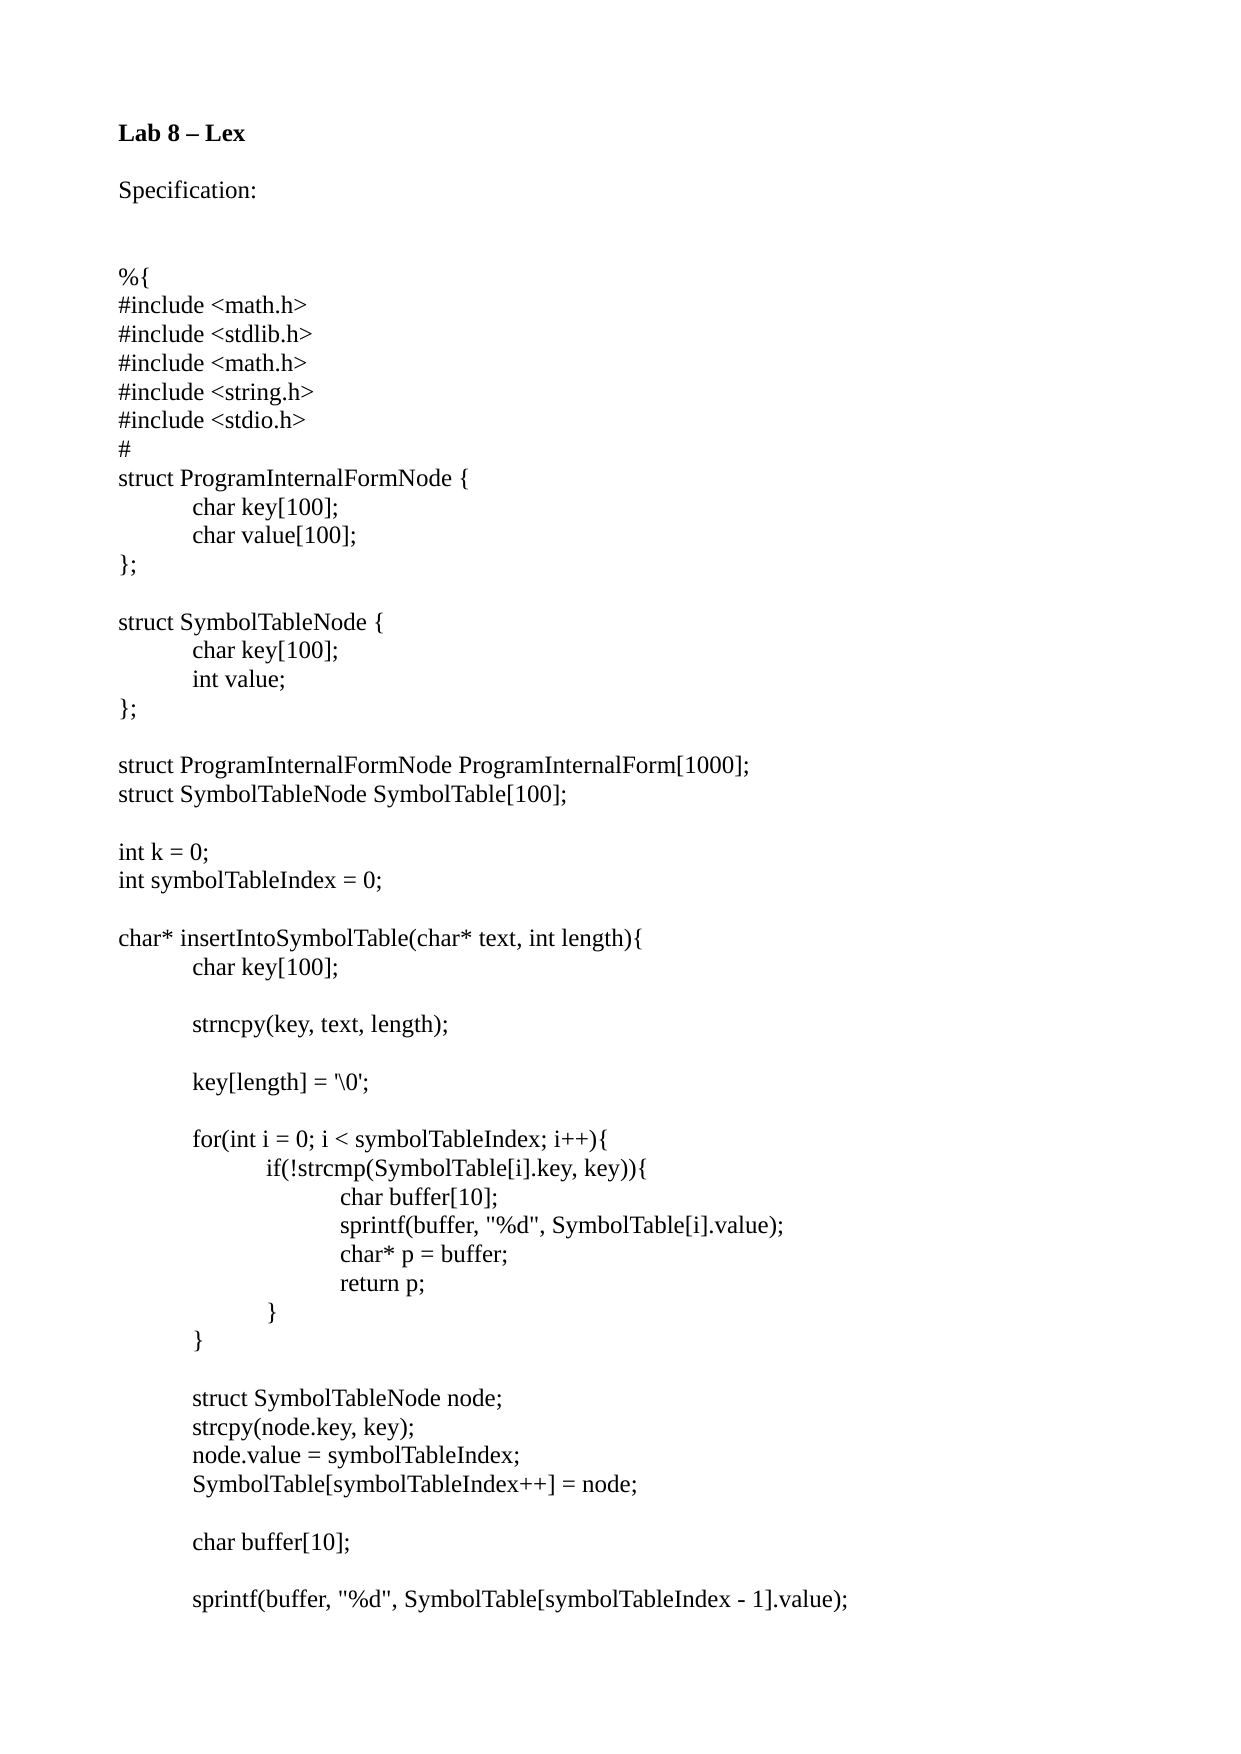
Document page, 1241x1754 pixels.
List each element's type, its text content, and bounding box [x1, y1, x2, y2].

text #include <stdio.h> [118, 406, 1122, 434]
text struct ProgramInternalFormNode { [118, 463, 1122, 492]
text %{ [118, 262, 1122, 291]
text char key[100]; [118, 952, 1122, 981]
text Lab 8 – Lex [118, 118, 1122, 147]
text char buffer[10]; [118, 1182, 1122, 1211]
text char key[100]; [118, 636, 1122, 664]
text strncpy(key, text, length); [118, 1009, 1122, 1038]
text int symbolTableIndex = 0; [118, 866, 1122, 894]
text node.value = symbolTableIndex; [118, 1441, 1122, 1469]
text # [118, 434, 1122, 463]
text if(!strcmp(SymbolTable[i].key, key)){ [118, 1153, 1122, 1182]
text char buffer[10]; [118, 1527, 1122, 1556]
text strcpy(node.key, key); [118, 1412, 1122, 1441]
text #include <string.h> [118, 377, 1122, 406]
text Specification: [118, 176, 1122, 204]
text for(int i = 0; i < symbolTableIndex; i++){ [118, 1124, 1122, 1153]
text struct SymbolTableNode node; [118, 1383, 1122, 1412]
text char value[100]; [118, 521, 1122, 549]
text SymbolTable[symbolTableIndex++] = node; [118, 1469, 1122, 1498]
text }; [118, 693, 1122, 722]
text return p; [118, 1268, 1122, 1297]
text #include <stdlib.h> [118, 319, 1122, 348]
text key[length] = '\0'; [118, 1067, 1122, 1096]
text sprintf(buffer, "%d", SymbolTable[i].value); [118, 1211, 1122, 1239]
text sprintf(buffer, "%d", SymbolTable[symbolTableIndex - 1].value); [118, 1584, 1122, 1613]
text struct SymbolTableNode SymbolTable[100]; [118, 779, 1122, 808]
text char key[100]; [118, 492, 1122, 521]
text char* p = buffer; [118, 1239, 1122, 1268]
text #include <math.h> [118, 348, 1122, 377]
text } [118, 1326, 1122, 1354]
text char* insertIntoSymbolTable(char* text, int length){ [118, 923, 1122, 952]
text #include <math.h> [118, 291, 1122, 319]
text int value; [118, 664, 1122, 693]
text }; [118, 549, 1122, 578]
text int k = 0; [118, 837, 1122, 866]
text struct ProgramInternalFormNode ProgramInternalForm[1000]; [118, 751, 1122, 779]
text } [118, 1297, 1122, 1326]
text struct SymbolTableNode { [118, 607, 1122, 636]
